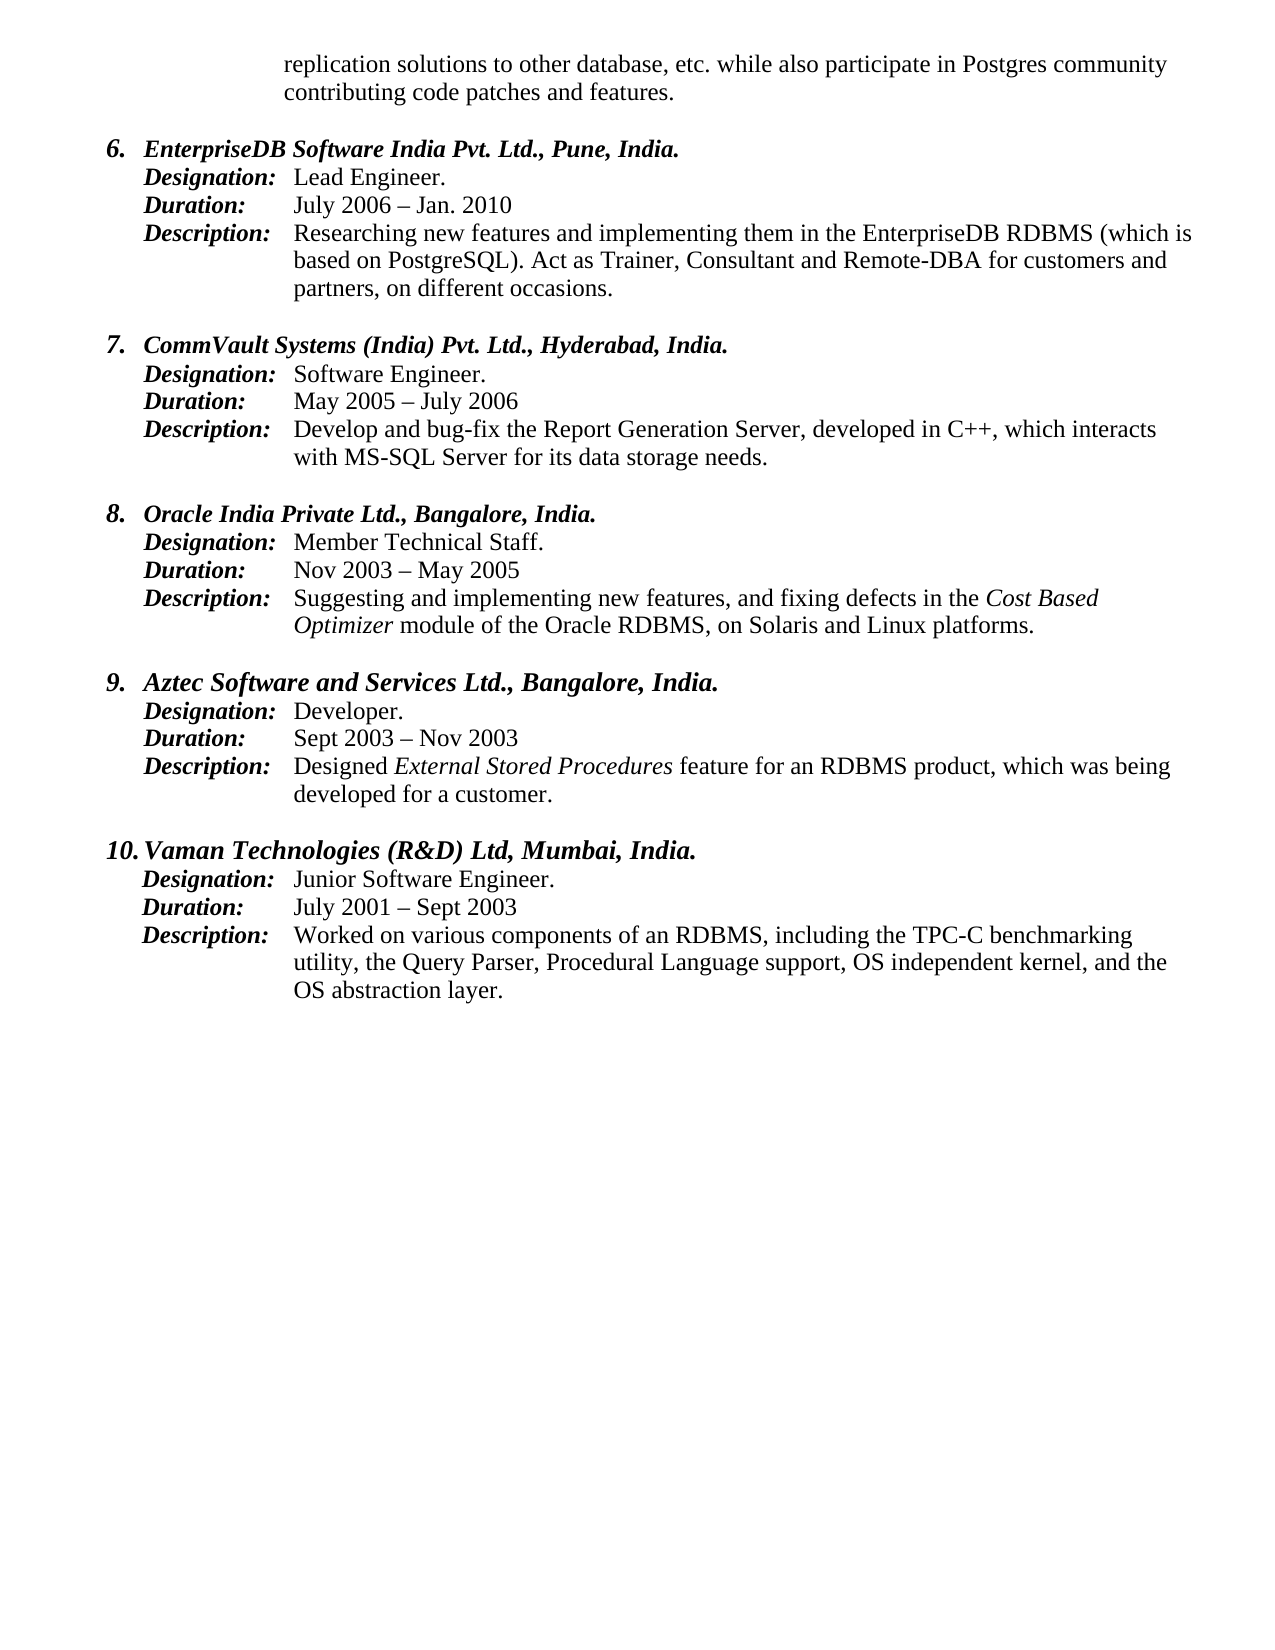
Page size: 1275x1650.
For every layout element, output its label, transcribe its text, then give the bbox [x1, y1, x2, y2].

text Designation: Software Engineer. [106, 360, 1193, 387]
text replication solutions to other database, etc. while also participate in Postgres community contributing code patches and features. [134, 50, 1193, 106]
text Duration: July 2006 – Jan. 2010 [106, 191, 1193, 219]
text Duration: Nov 2003 – May 2005 [106, 556, 1193, 584]
text Description: Worked on various components of an RDBMS, including the TPC-C benchmarking utility, the Query Parser, Procedural Language support, OS independent kernel, and the OS abstraction layer. [142, 921, 1193, 1004]
list Vaman Technologies (R&D) Ltd, Mumbai, India. [106, 835, 1193, 865]
list EnterpriseDB Software India Pvt. Ltd., Pune, India. [106, 133, 1193, 163]
text Duration: Sept 2003 – Nov 2003 [106, 724, 1193, 752]
text Duration: May 2005 – July 2006 [106, 387, 1193, 415]
text Description: Designed External Stored Procedures feature for an RDBMS product, which was being developed for a customer. [143, 752, 1193, 808]
text Description: Researching new features and implementing them in the EnterpriseDB RDBMS (which is based on PostgreSQL). Act as Trainer, Consultant and Remote-DBA for customers and partners, on different occasions. [143, 219, 1193, 302]
list Aztec Software and Services Ltd., Bangalore, India. [106, 667, 1193, 697]
text Designation: Member Technical Staff. [106, 528, 1193, 556]
list Oracle India Private Ltd., Bangalore, India. [106, 498, 1193, 528]
text Designation: Junior Software Engineer. [142, 865, 1193, 893]
text Duration: July 2001 – Sept 2003 [142, 893, 1193, 921]
text Designation: Lead Engineer. [106, 163, 1193, 191]
text Description: Develop and bug-fix the Report Generation Server, developed in C++, which interacts with MS-SQL Server for its data storage needs. [143, 415, 1193, 471]
list CommVault Systems (India) Pvt. Ltd., Hyderabad, India. [106, 330, 1193, 360]
text Description: Suggesting and implementing new features, and fixing defects in the Cost Based Optimizer module of the Oracle RDBMS, on Solaris and Linux platforms. [143, 584, 1193, 639]
text Designation: Developer. [106, 697, 1193, 724]
